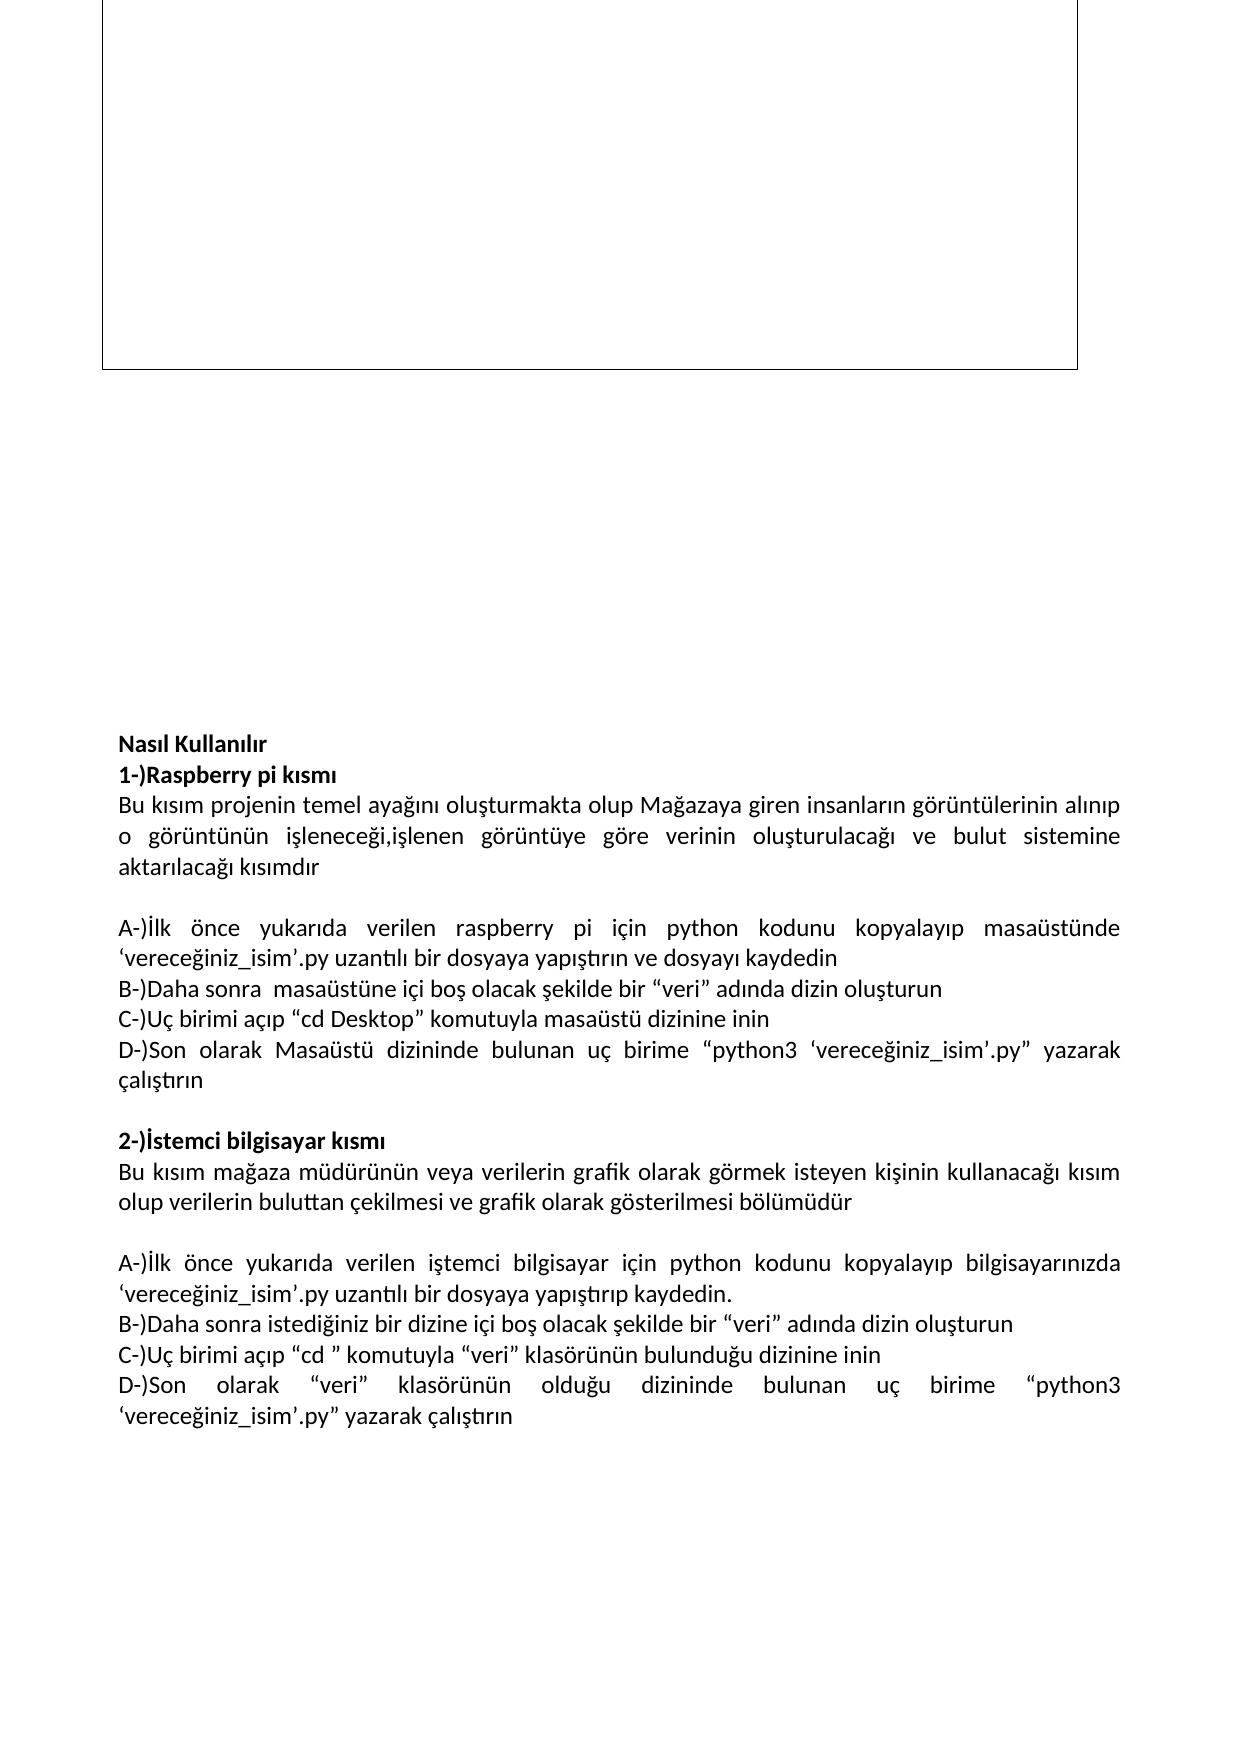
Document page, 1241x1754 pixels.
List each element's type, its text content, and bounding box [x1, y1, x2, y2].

text B-)Daha sonra masaüstüne içi boş olacak şekilde bir “veri” adında dizin oluşturun [118, 973, 1122, 1003]
text Nasıl Kullanılır [118, 728, 1122, 759]
text A-)İlk önce yukarıda verilen raspberry pi için python kodunu kopyalayıp masaüstünde ‘vereceğiniz_isim’.py uzantılı bir dosyaya yapıştırın ve dosyayı kaydedin [118, 912, 1122, 973]
text Bu kısım projenin temel ayağını oluşturmakta olup Mağazaya giren insanların görüntülerinin alınıp o görüntünün işleneceği,işlenen görüntüye göre verinin oluşturulacağı ve bulut sistemine aktarılacağı kısımdır [118, 789, 1122, 881]
text D-)Son olarak Masaüstü dizininde bulunan uç birime “python3 ‘vereceğiniz_isim’.py” yazarak çalıştırın [118, 1034, 1122, 1095]
text B-)Daha sonra istediğiniz bir dizine içi boş olacak şekilde bir “veri” adında dizin oluşturun [118, 1308, 1122, 1339]
text C-)Uç birimi açıp “cd Desktop” komutuyla masaüstü dizinine inin [118, 1003, 1122, 1034]
text 2-)İstemci bilgisayar kısmı [118, 1125, 1122, 1156]
text C-)Uç birimi açıp “cd ” komutuyla “veri” klasörünün bulunduğu dizinine inin [118, 1339, 1122, 1369]
text D-)Son olarak “veri” klasörünün olduğu dizininde bulunan uç birime “python3 ‘vereceğiniz_isim’.py” yazarak çalıştırın [118, 1369, 1122, 1431]
text 1-)Raspberry pi kısmı [118, 759, 1122, 789]
text Bu kısım mağaza müdürünün veya verilerin grafik olarak görmek isteyen kişinin kullanacağı kısım olup verilerin buluttan çekilmesi ve grafik olarak gösterilmesi bölümüdür [118, 1156, 1122, 1217]
text A-)İlk önce yukarıda verilen iştemci bilgisayar için python kodunu kopyalayıp bilgisayarınızda ‘vereceğiniz_isim’.py uzantılı bir dosyaya yapıştırıp kaydedin. [118, 1247, 1122, 1308]
